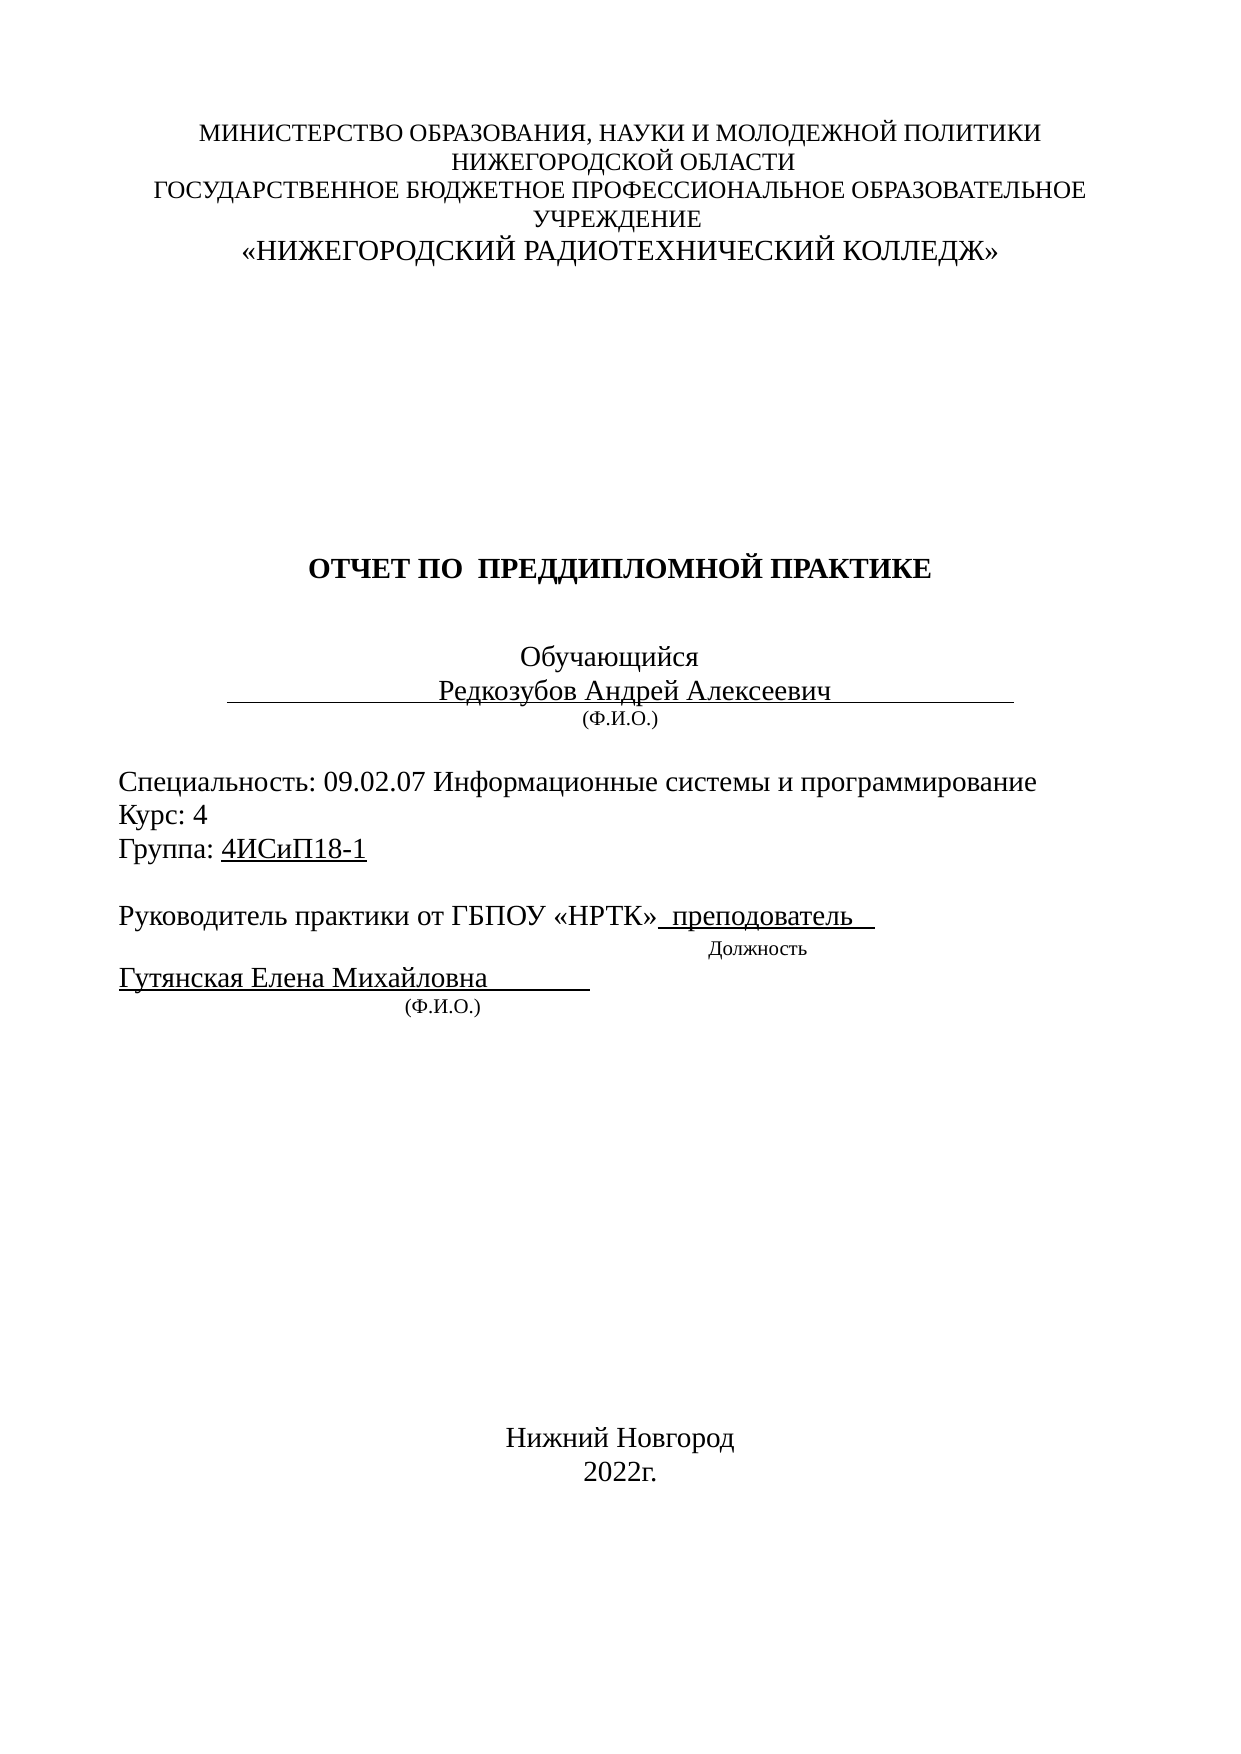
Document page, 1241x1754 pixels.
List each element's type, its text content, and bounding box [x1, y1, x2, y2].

text НИЖЕГОРОДСКОЙ ОБЛАСТИ [118, 147, 1122, 176]
text Специальность: 09.02.07 Информационные системы и программирование [118, 764, 1122, 797]
text Курс: 4 [118, 797, 1122, 831]
text «НИЖЕГОРОДСКИЙ РАДИОТЕХНИЧЕСКИЙ КОЛЛЕДЖ» [118, 233, 1122, 267]
text Обучающийся [118, 639, 1122, 673]
text Нижний Новгород [118, 1420, 1122, 1454]
text Редкозубов Андрей Алексеевич [118, 673, 1122, 706]
text Группа: 4ИСиП18-1 [118, 831, 1122, 864]
text ГОСУДАРСТВЕННОЕ БЮДЖЕТНОЕ ПРОФЕССИОНАЛЬНОЕ ОБРАЗОВАТЕЛЬНОЕ УЧРЕЖДЕНИЕ [118, 176, 1122, 233]
text (Ф.И.О.) [118, 706, 1122, 730]
subtitle ОТЧЕТ ПО ПРЕДДИПЛОМНОЙ ПРАКТИКЕ [118, 551, 1122, 585]
text МИНИСТЕРСТВО ОБРАЗОВАНИЯ, НАУКИ И МОЛОДЕЖНОЙ ПОЛИТИКИ [118, 118, 1122, 147]
text 2022г. [118, 1454, 1122, 1487]
text Гутянская Елена Михайловна [118, 960, 1122, 994]
text (Ф.И.О.) [118, 994, 1122, 1018]
text Должность [634, 932, 1122, 960]
text Руководитель практики от ГБПОУ «НРТК» преподователь [118, 898, 1122, 932]
